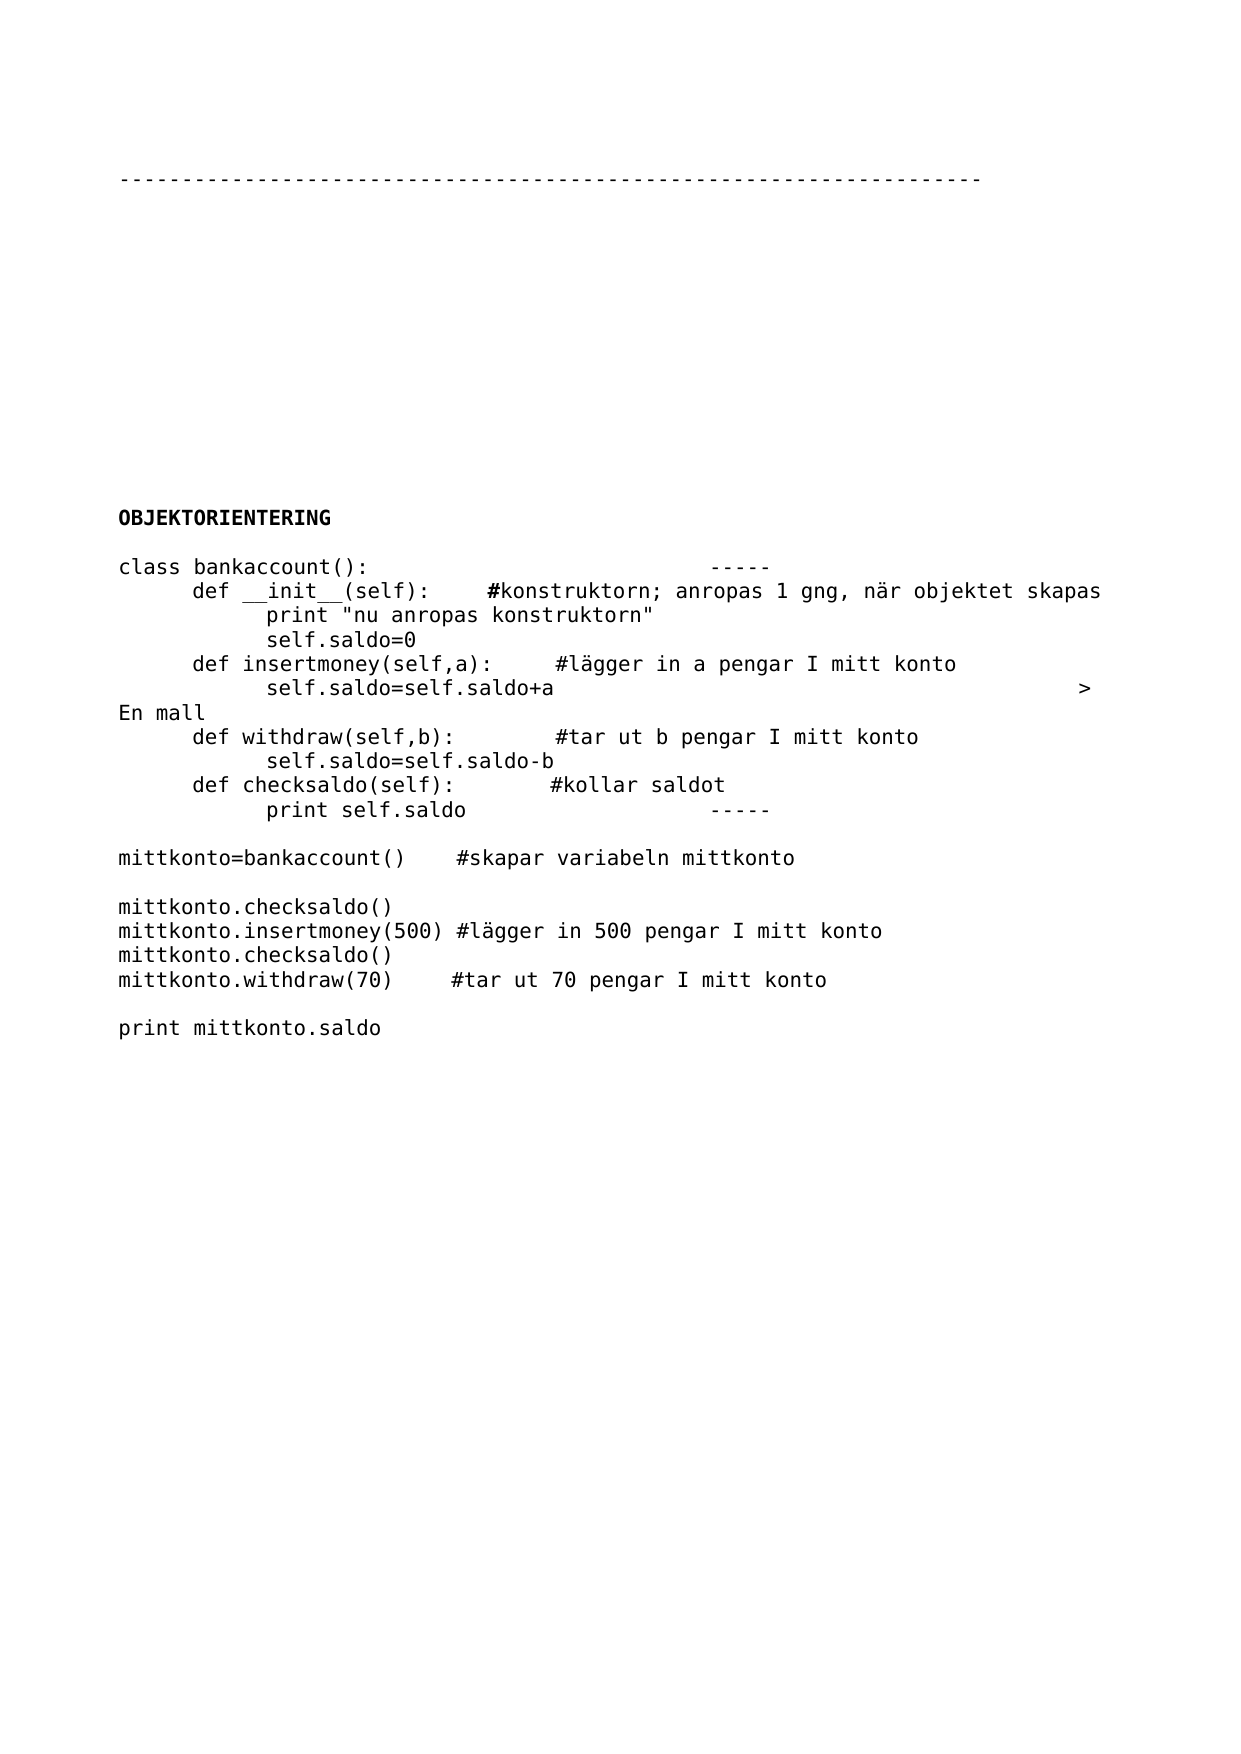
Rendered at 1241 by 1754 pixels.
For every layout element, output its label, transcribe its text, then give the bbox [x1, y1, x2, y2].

text def checksaldo(self): #kollar saldot [118, 773, 1122, 798]
text self.saldo=0 [118, 628, 1122, 652]
text mittkonto.withdraw(70) #tar ut 70 pengar I mitt konto [118, 968, 1122, 992]
text self.saldo=self.saldo+a > En mall [118, 676, 1122, 725]
text def __init__(self): #konstruktorn; anropas 1 gng, när objektet skapas [118, 579, 1122, 603]
text mittkonto.checksaldo() [118, 895, 1122, 919]
text print self.saldo ----- [118, 798, 1122, 822]
text print "nu anropas konstruktorn" [118, 603, 1122, 628]
text mittkonto=bankaccount() #skapar variabeln mittkonto [118, 846, 1122, 871]
text print mittkonto.saldo [118, 1016, 1122, 1040]
text mittkonto.insertmoney(500) #lägger in 500 pengar I mitt konto [118, 919, 1122, 943]
text mittkonto.checksaldo() [118, 943, 1122, 968]
text def withdraw(self,b): #tar ut b pengar I mitt konto [118, 725, 1122, 749]
text --------------------------------------------------------------------- OBJEKTORIENTERING class bankaccount(): ----- [118, 118, 1122, 579]
text self.saldo=self.saldo-b [118, 749, 1122, 773]
text def insertmoney(self,a): #lägger in a pengar I mitt konto [118, 652, 1122, 676]
